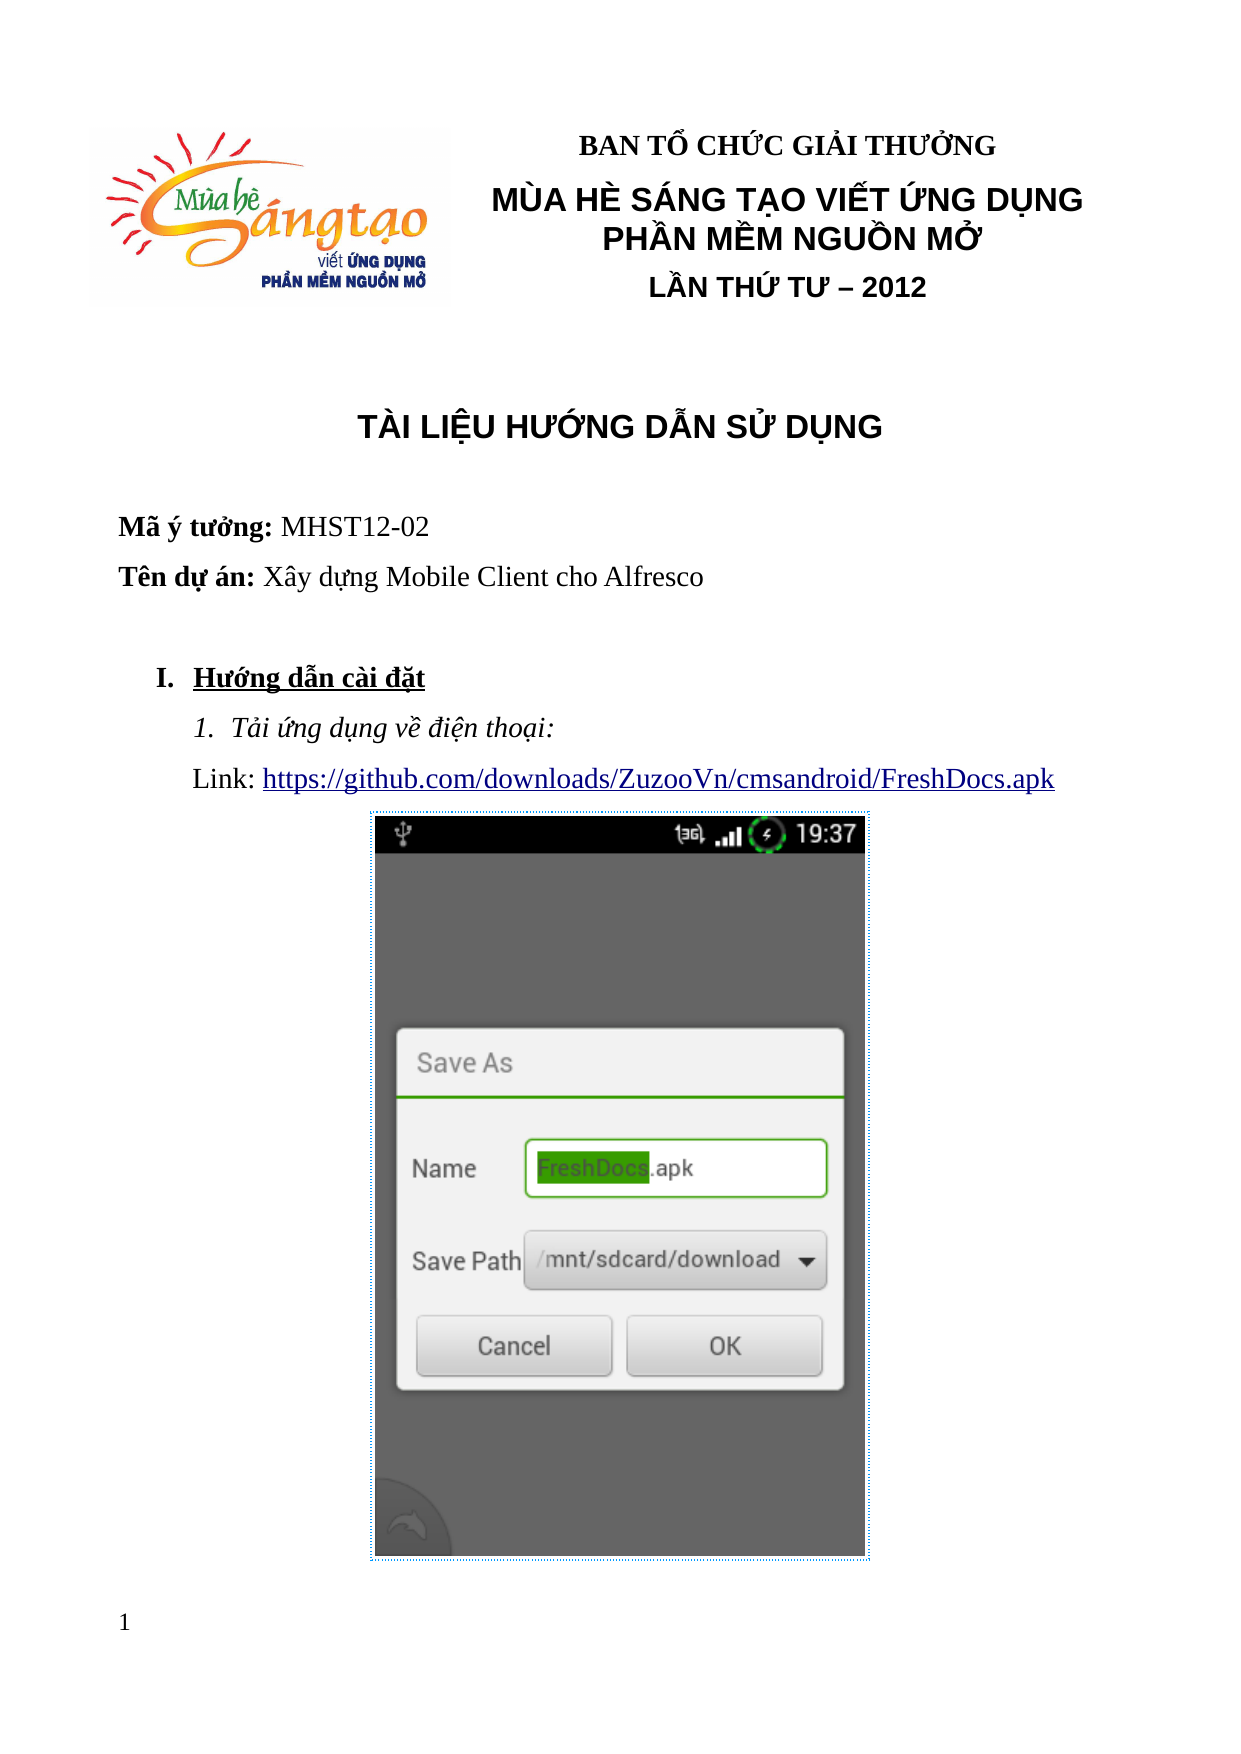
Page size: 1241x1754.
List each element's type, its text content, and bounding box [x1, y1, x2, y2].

subtitle TÀI LIỆU HƯỚNG DẪN SỬ DỤNG [118, 407, 1122, 446]
table_header [62, 118, 454, 315]
table_header BAN TỔ CHỨC GIẢI THƯỞNG MÙA HÈ SÁNG TẠO VIẾT ỨNG DỤNG PHẦN MỀM NGUỒN MỞ LẦN THỨ TƯ – 2012 [454, 118, 1121, 315]
text Mã ý tưởng: MHST12-02 [118, 509, 1122, 543]
text Link: https://github.com/downloads/ZuzooVn/cmsandroid/FreshDocs.apk [192, 761, 1122, 794]
picture [375, 816, 865, 1556]
picture [89, 127, 451, 307]
list Tải ứng dụng về điện thoại: [193, 710, 1122, 744]
text Tên dự án: Xây dựng Mobile Client cho Alfresco [118, 559, 1122, 593]
list Hướng dẫn cài đặt [156, 660, 1122, 694]
